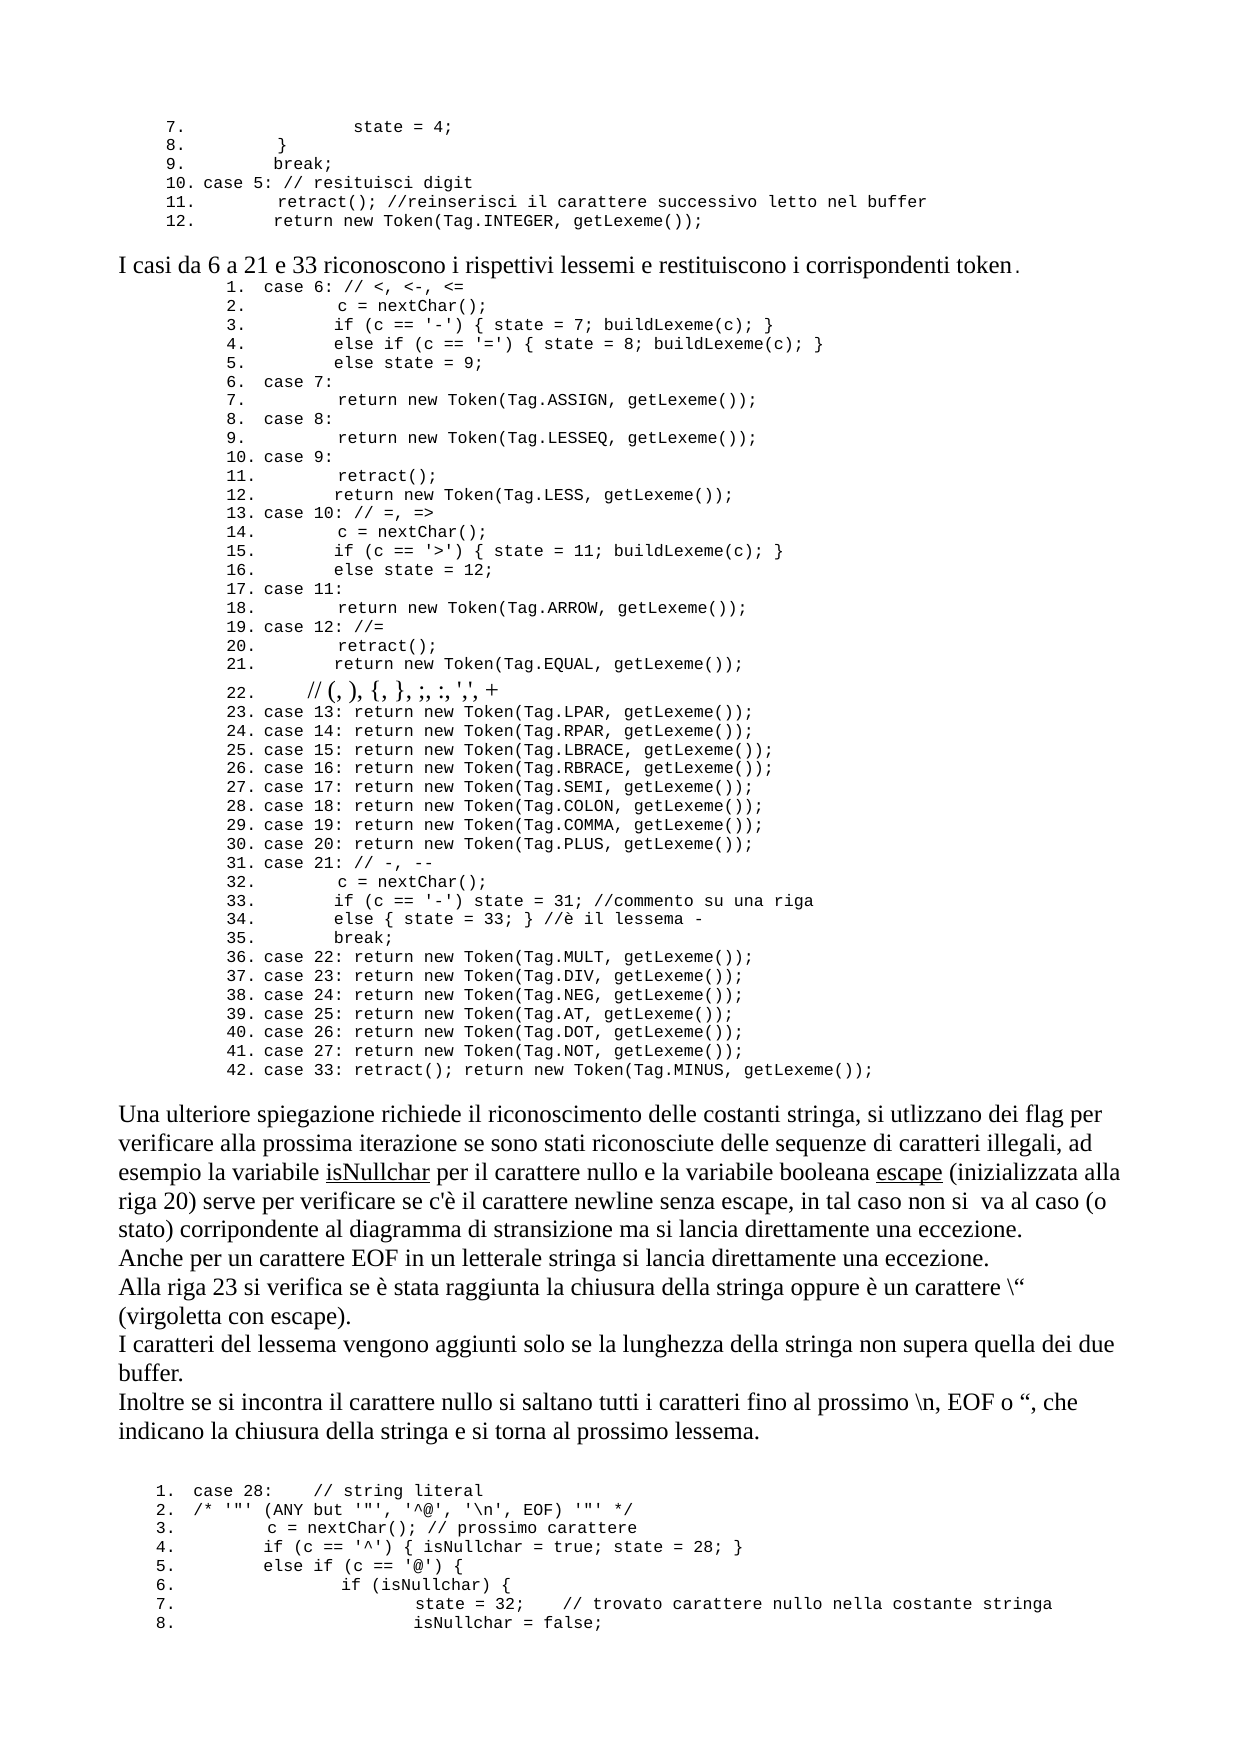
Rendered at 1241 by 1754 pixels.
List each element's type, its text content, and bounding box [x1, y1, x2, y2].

list else if (c == '=') { state = 8; buildLexeme(c); } [226, 335, 1122, 354]
list case 28: // string literal [156, 1482, 1122, 1501]
list case 19: return new Token(Tag.COMMA, getLexeme()); [226, 817, 1122, 836]
list if (isNullchar) { [156, 1576, 1122, 1595]
list case 6: // <, <-, <= [226, 279, 1122, 298]
list case 17: return new Token(Tag.SEMI, getLexeme()); [226, 779, 1122, 798]
text Una ulteriore spiegazione richiede il riconoscimento delle costanti stringa, si utlizzano dei flag per verificare alla prossima iterazione se sono stati riconosciute delle sequenze di caratteri illegali, ad esempio la variabile isNullchar per il carattere nullo e la variabile booleana escape (inizializzata alla riga 20) serve per verificare se c'è il carattere newline senza escape, in tal caso non si va al caso (o stato) corripondente al diagramma di stransizione ma si lancia direttamente una eccezione. [118, 1099, 1122, 1243]
list case 25: return new Token(Tag.AT, getLexeme()); [226, 1005, 1122, 1024]
text Anche per un carattere EOF in un letterale stringa si lancia direttamente una eccezione. [118, 1243, 1122, 1272]
list case 12: //= [226, 618, 1122, 637]
list else if (c == '@') { [156, 1558, 1122, 1576]
list case 5: // resituisci digit [166, 175, 1122, 193]
list // (, ), {, }, ;, :, ',', + [226, 675, 1122, 703]
list c = nextChar(); [226, 873, 1122, 892]
list isNullchar = false; [156, 1614, 1122, 1633]
list return new Token(Tag.INTEGER, getLexeme()); [166, 212, 1122, 231]
list return new Token(Tag.LESS, getLexeme()); [226, 486, 1122, 505]
text Inoltre se si incontra il carattere nullo si saltano tutti i caratteri fino al prossimo \n, EOF o “, che indicano la chiusura della stringa e si torna al prossimo lessema. [118, 1387, 1122, 1444]
text I casi da 6 a 21 e 33 riconoscono i rispettivi lessemi e restituiscono i corrispondenti token. [118, 250, 1122, 279]
list return new Token(Tag.EQUAL, getLexeme()); [226, 656, 1122, 675]
list state = 4; [166, 118, 1122, 137]
list case 22: return new Token(Tag.MULT, getLexeme()); [226, 949, 1122, 967]
list break; [226, 930, 1122, 949]
list /* '"' (ANY but '"', '^@', '\n', EOF) '"' */ [156, 1501, 1122, 1520]
list case 33: retract(); return new Token(Tag.MINUS, getLexeme()); [226, 1062, 1122, 1081]
list } [166, 137, 1122, 156]
list else state = 9; [226, 354, 1122, 373]
list state = 32; // trovato carattere nullo nella costante stringa [156, 1595, 1122, 1614]
list case 10: // =, => [226, 505, 1122, 524]
list retract(); //reinserisci il carattere successivo letto nel buffer [166, 193, 1122, 212]
list case 15: return new Token(Tag.LBRACE, getLexeme()); [226, 741, 1122, 760]
list else state = 12; [226, 562, 1122, 581]
list case 23: return new Token(Tag.DIV, getLexeme()); [226, 967, 1122, 986]
list case 18: return new Token(Tag.COLON, getLexeme()); [226, 798, 1122, 817]
list c = nextChar(); [226, 524, 1122, 543]
list case 14: return new Token(Tag.RPAR, getLexeme()); [226, 722, 1122, 741]
list c = nextChar(); // prossimo carattere [156, 1520, 1122, 1539]
list case 7: [226, 373, 1122, 392]
list if (c == '>') { state = 11; buildLexeme(c); } [226, 543, 1122, 562]
list case 11: [226, 581, 1122, 599]
list case 24: return new Token(Tag.NEG, getLexeme()); [226, 986, 1122, 1005]
list return new Token(Tag.LESSEQ, getLexeme()); [226, 430, 1122, 448]
list if (c == '^') { isNullchar = true; state = 28; } [156, 1539, 1122, 1558]
list if (c == '-') { state = 7; buildLexeme(c); } [226, 317, 1122, 335]
list return new Token(Tag.ARROW, getLexeme()); [226, 599, 1122, 618]
list return new Token(Tag.ASSIGN, getLexeme()); [226, 392, 1122, 411]
list retract(); [226, 467, 1122, 486]
list case 27: return new Token(Tag.NOT, getLexeme()); [226, 1043, 1122, 1062]
list case 26: return new Token(Tag.DOT, getLexeme()); [226, 1024, 1122, 1043]
list case 20: return new Token(Tag.PLUS, getLexeme()); [226, 836, 1122, 854]
text Alla riga 23 si verifica se è stata raggiunta la chiusura della stringa oppure è un carattere \“ (virgoletta con escape). [118, 1272, 1122, 1329]
list break; [166, 156, 1122, 175]
list else { state = 33; } //è il lessema - [226, 911, 1122, 930]
list case 21: // -, -- [226, 854, 1122, 873]
list c = nextChar(); [226, 298, 1122, 317]
list case 8: [226, 411, 1122, 430]
list if (c == '-') state = 31; //commento su una riga [226, 892, 1122, 911]
list case 13: return new Token(Tag.LPAR, getLexeme()); [226, 703, 1122, 722]
text I caratteri del lessema vengono aggiunti solo se la lunghezza della stringa non supera quella dei due buffer. [118, 1329, 1122, 1387]
list case 9: [226, 448, 1122, 467]
list retract(); [226, 637, 1122, 656]
list case 16: return new Token(Tag.RBRACE, getLexeme()); [226, 760, 1122, 779]
